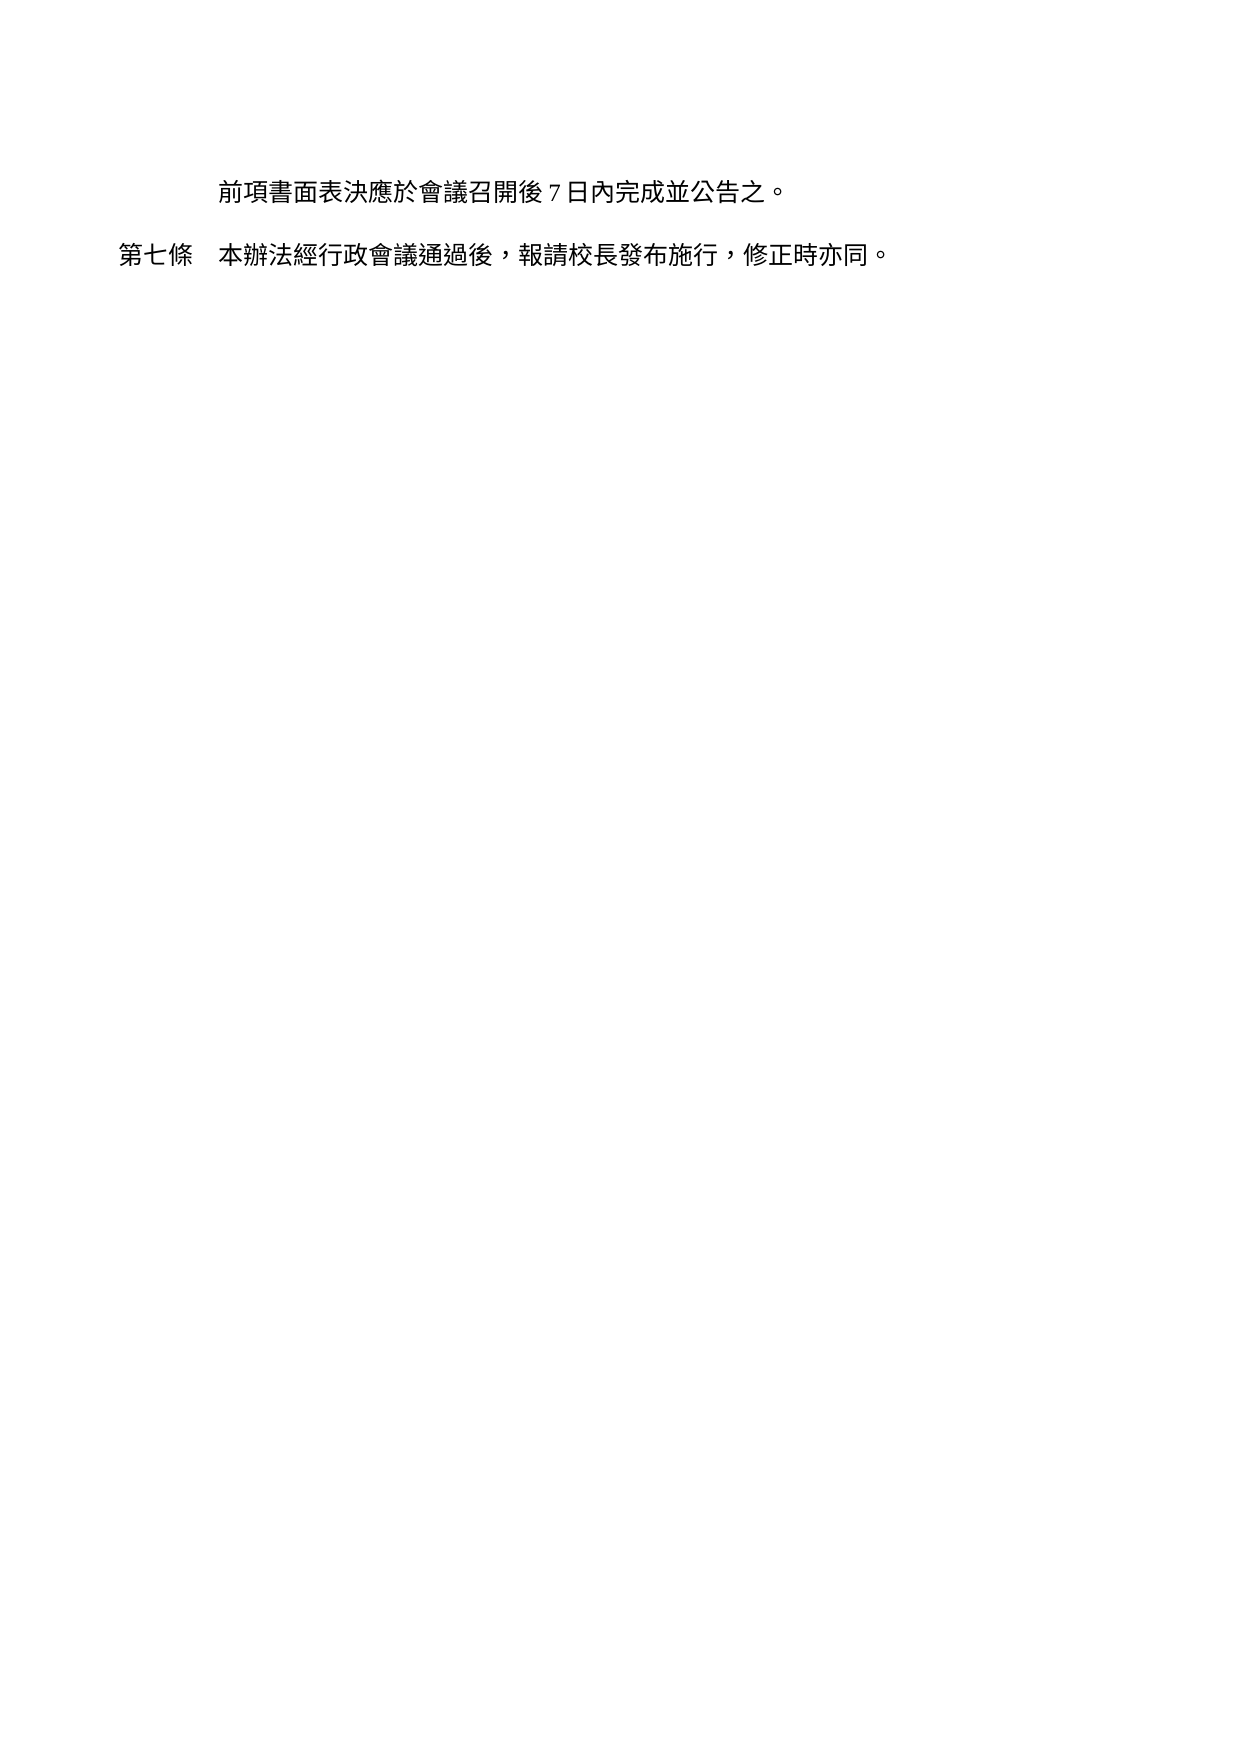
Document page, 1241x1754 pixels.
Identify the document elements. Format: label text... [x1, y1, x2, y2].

text 第七條 本辦法經行政會議通過後，報請校長發布施行，修正時亦同。 [118, 212, 1122, 274]
text 前項書面表決應於會議召開後7日內完成並公告之。 [218, 149, 1122, 212]
